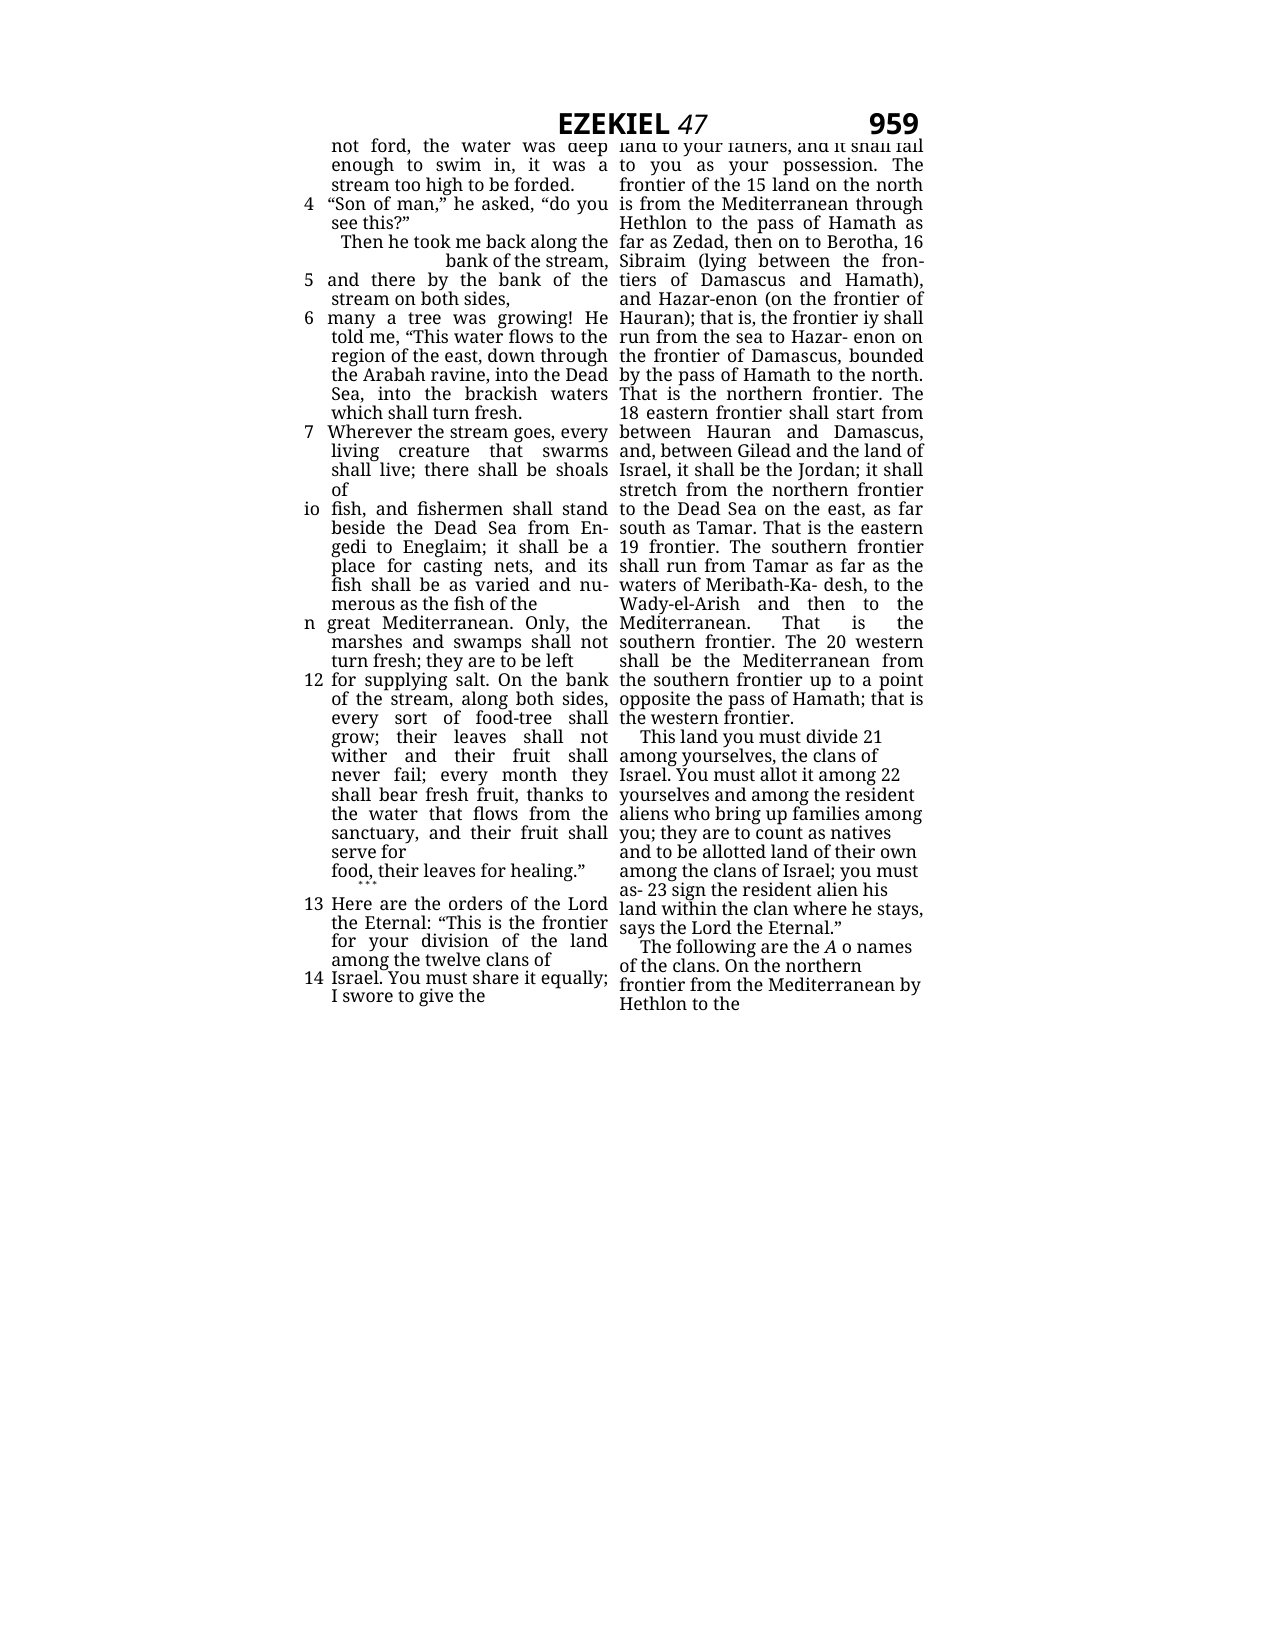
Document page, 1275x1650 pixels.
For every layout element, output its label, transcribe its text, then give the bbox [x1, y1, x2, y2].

text land to your fathers, and it shall fall to you as your pos­session. The frontier of the 15 land on the north is from the Mediterranean through Hethlon to the pass of Hamath as far as Zedad, then on to Berotha, 16 Sibraim (lying between the fron­tiers of Damascus and Hamath), and Hazar-enon (on the frontier of Hauran); that is, the frontier iy shall run from the sea to Hazar- enon on the frontier of Damas­cus, bounded by the pass of Hamath to the north. That is the northern frontier. The 18 eastern frontier shall start from between Hauran and Damascus, and, between Gilead and the land of Israel, it shall be the Jordan; it shall stretch from the northern frontier to the Dead Sea on the east, as far south as Tamar. That is the eastern 19 frontier. The southern fron­tier shall run from Tamar as far as the waters of Meribath-Ka- desh, to the Wady-el-Arish and then to the Mediterranean. That is the southern frontier. The 20 western shall be the Mediter­ranean from the southern fron­tier up to a point opposite the pass of Hamath; that is the western frontier. [619, 138, 924, 728]
text The following are the A o names of the clans. On the northern frontier from the Med­iterranean by Hethlon to the [619, 938, 924, 1014]
list Here are the orders of the Lord the Eternal: “This is the frontier for your division of the land among the twelve clans of [304, 896, 608, 970]
text This land you must divide 21 among yourselves, the clans of Israel. You must allot it among 22 yourselves and among the resi­dent aliens who bring up fami­lies among you; they are to count as natives and to be allot­ted land of their own among the clans of Israel; you must as- 23 sign the resident alien his land within the clan where he stays, says the Lord the Eternal.” [619, 728, 924, 938]
list “Son of man,” he asked, “do you see this?” [304, 195, 608, 233]
text * * * [358, 881, 608, 890]
list for supplying salt. On the bank of the stream, along both sides, every sort of food-tree shall grow; their leaves shall not wither and their fruit shall never fail; every month they shall bear fresh fruit, thanks to the water that flows from the sanctuary, and their fruit shall serve for [304, 671, 608, 862]
list Wherever the stream goes, every living creature that swarms shall live; there shall be shoals of [304, 423, 608, 500]
text Then he took me back along the bank of the stream, [304, 233, 608, 271]
list Israel. You must share it equally; I swore to give the [304, 970, 608, 1007]
text n great Mediterranean. Only, the marshes and swamps shall not turn fresh; they are to be left [304, 614, 608, 671]
list many a tree was growing! He told me, “This water flows to the region of the east, down through the Arabah ravine, into the Dead Sea, into the brackish waters which shall turn fresh. [304, 309, 608, 423]
text io fish, and fishermen shall stand beside the Dead Sea from En- gedi to Eneglaim; it shall be a place for casting nets, and its fish shall be as varied and nu­merous as the fish of the [304, 500, 608, 614]
list not ford, the water was deep enough to swim in, it was a stream too high to be forded. [304, 138, 608, 195]
list and there by the bank of the stream on both sides, [304, 271, 608, 309]
text food, their leaves for healing.” [331, 862, 608, 881]
